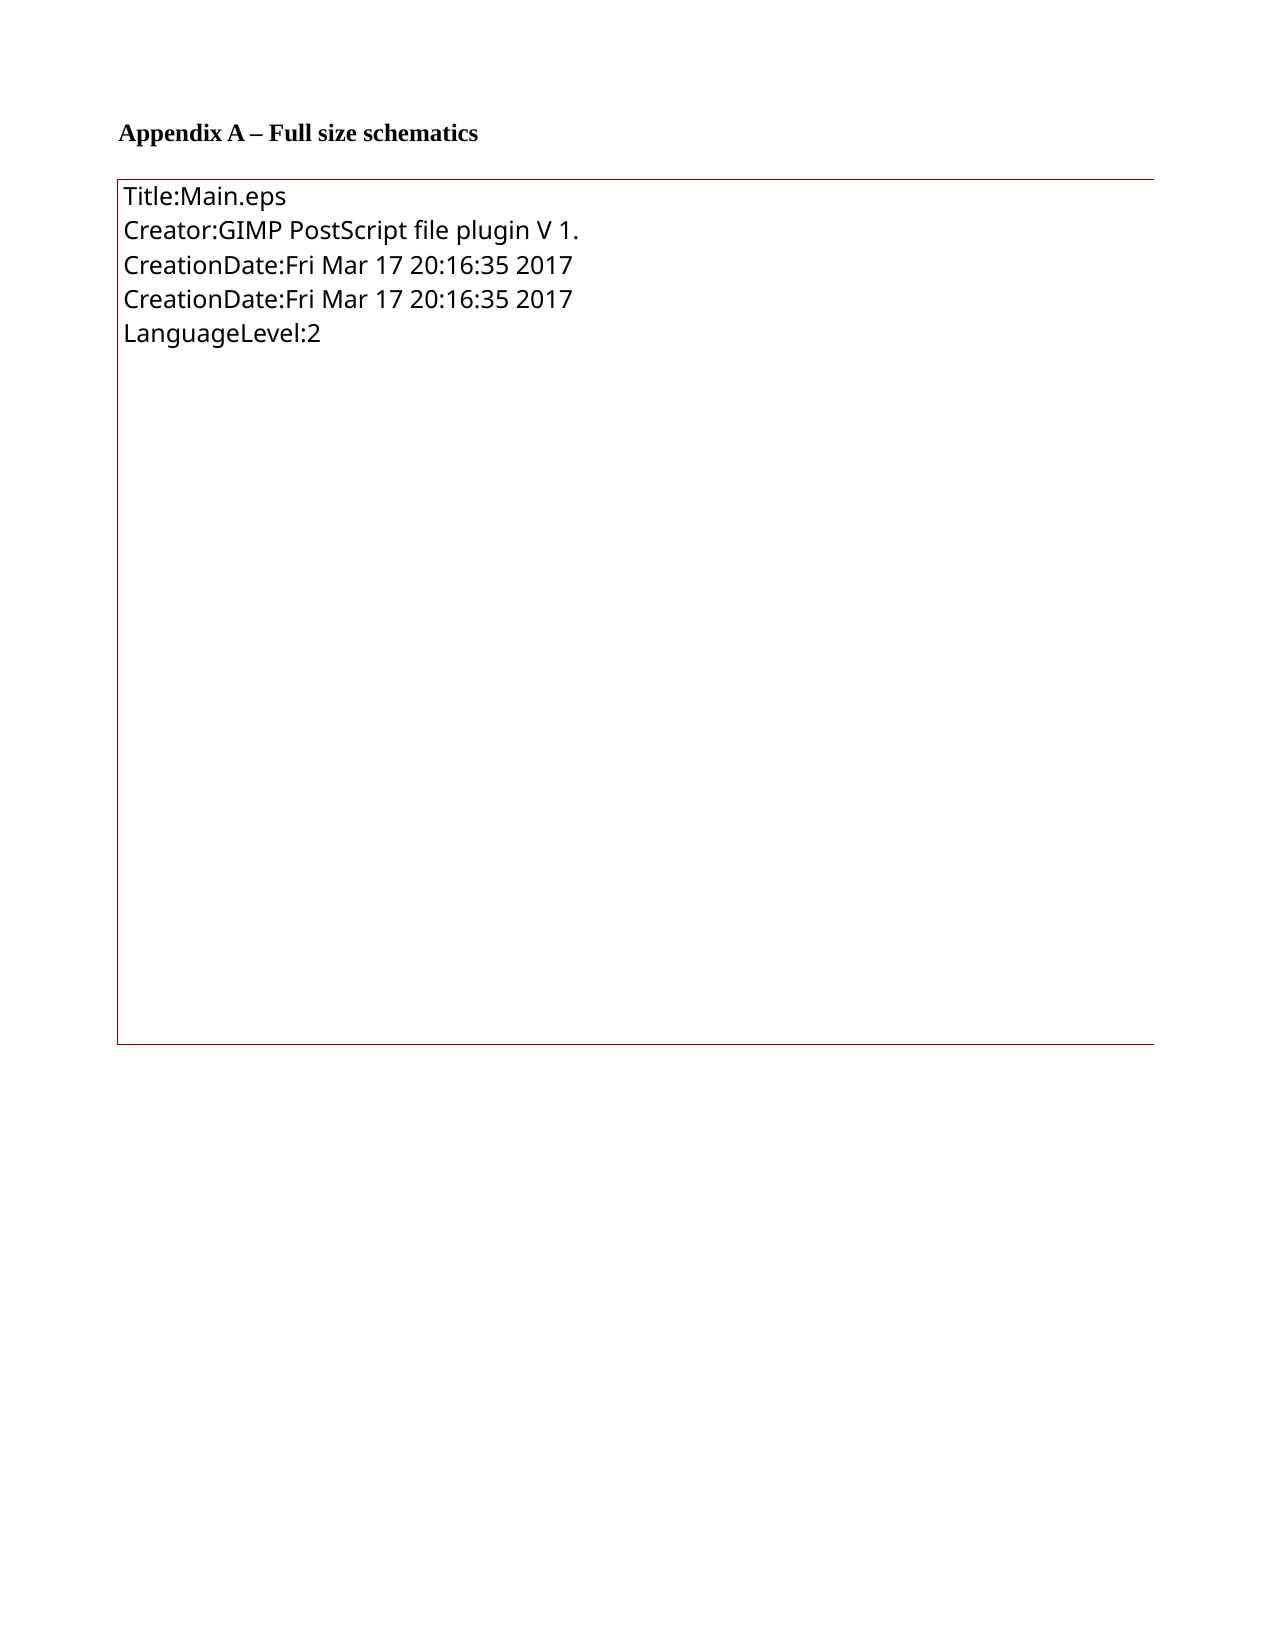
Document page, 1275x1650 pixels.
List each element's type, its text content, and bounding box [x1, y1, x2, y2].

text Appendix A – Full size schematics [118, 118, 1157, 147]
